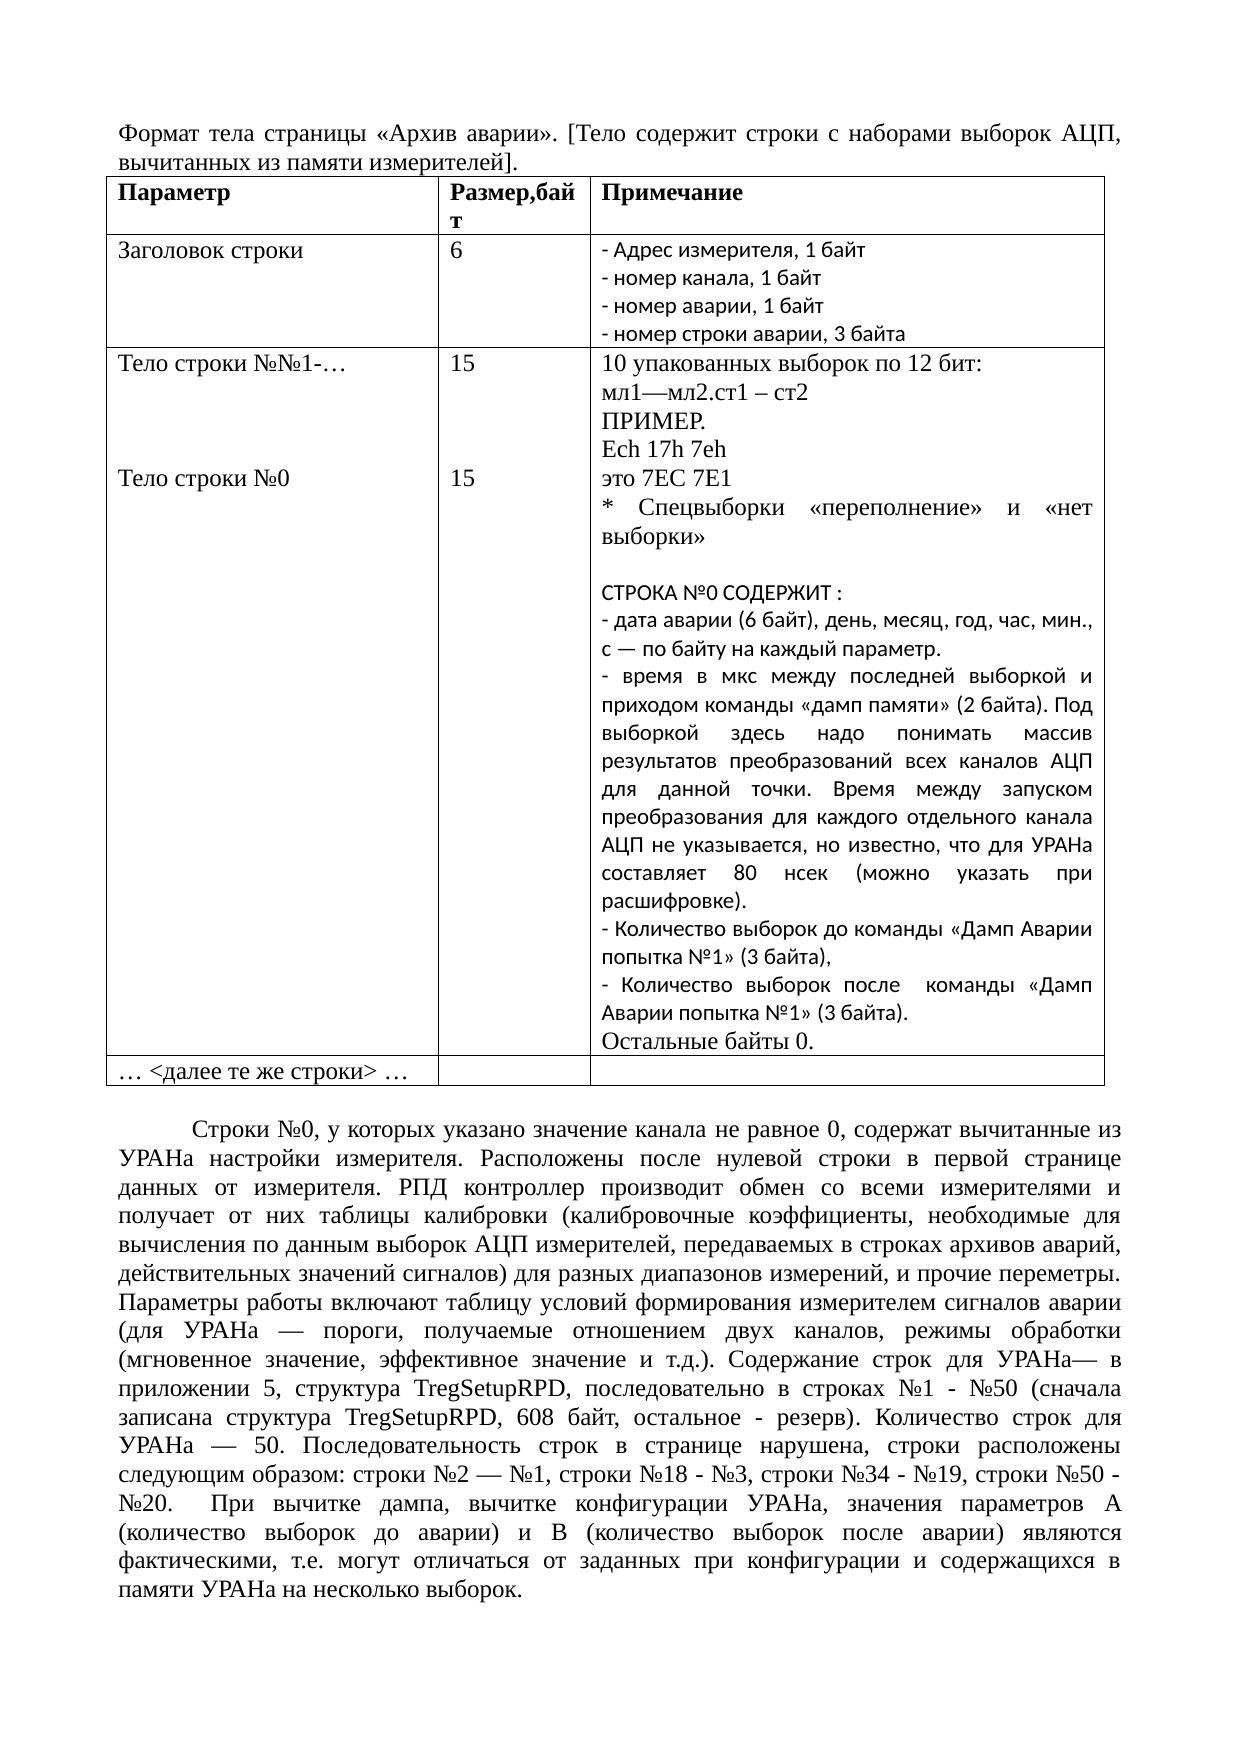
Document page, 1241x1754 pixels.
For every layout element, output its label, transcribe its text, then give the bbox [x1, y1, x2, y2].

table_cell - Адрес измерителя, 1 байт - номер канала, 1 байт - номер аварии, 1 байт - номер строки аварии, 3 байта [591, 235, 1104, 347]
table_header Параметр [107, 177, 438, 234]
text Формат тела страницы «Архив аварии». [Тело содержит строки с наборами выборок АЦП, вычитанных из памяти измерителей]. [118, 118, 1122, 176]
table_cell 15 15 [439, 348, 590, 1055]
table_cell 10 упакованных выборок по 12 бит: мл1—мл2.ст1 – ст2 ПРИМЕР. Ech 17h 7eh это 7EC 7E1 * Спецвыборки «переполнение» и «нет выборки» СТРОКА №0 СОДЕРЖИТ : - дата аварии (6 байт), день, месяц, год, час, мин., с — по байту на каждый параметр. - время в мкс между последней выборкой и приходом команды «дамп памяти» (2 байта). Под выборкой здесь надо понимать массив результатов преобразований всех каналов АЦП для данной точки. Время между запуском преобразования для каждого отдельного канала АЦП не указывается, но известно, что для УРАНа составляет 80 нсек (можно указать при расшифровке). - Количество выборок до команды «Дамп Аварии попытка №1» (3 байта), - Количество выборок после команды «Дамп Аварии попытка №1» (3 байта). Остальные байты 0. [591, 348, 1104, 1055]
text Строки №0, у которых указано значение канала не равное 0, содержат вычитанные из УРАНа настройки измерителя. Расположены после нулевой строки в первой странице данных от измерителя. РПД контроллер производит обмен со всеми измерителями и получает от них таблицы калибровки (калибровочные коэффициенты, необходимые для вычисления по данным выборок АЦП измерителей, передаваемых в строках архивов аварий, действительных значений сигналов) для разных диапазонов измерений, и прочие переметры. Параметры работы включают таблицу условий формирования измерителем сигналов аварии (для УРАНа — пороги, получаемые отношением двух каналов, режимы обработки (мгновенное значение, эффективное значение и т.д.). Содержание строк для УРАНа— в приложении 5, структура TregSetupRPD, последовательно в строках №1 - №50 (сначала записана структура TregSetupRPD, 608 байт, остальное - резерв). Количество строк для УРАНа — 50. Последовательность строк в странице нарушена, строки расположены следующим образом: строки №2 — №1, строки №18 - №3, строки №34 - №19, строки №50 - №20. При вычитке дампа, вычитке конфигурации УРАНа, значения параметров A (количество выборок до аварии) и B (количество выборок после аварии) являются фактическими, т.е. могут отличаться от заданных при конфигурации и содержащихся в памяти УРАНа на несколько выборок. [118, 1114, 1122, 1603]
table_cell … <далее те же строки> … [107, 1056, 438, 1084]
table_header Размер,байт [439, 177, 590, 234]
table_header Примечание [591, 177, 1104, 234]
table_cell [591, 1056, 1104, 1084]
table_cell 6 [439, 235, 590, 347]
table_cell [439, 1056, 590, 1084]
table_cell Тело строки №№1-… Тело строки №0 [107, 348, 438, 1055]
table_cell Заголовок строки [107, 235, 438, 347]
